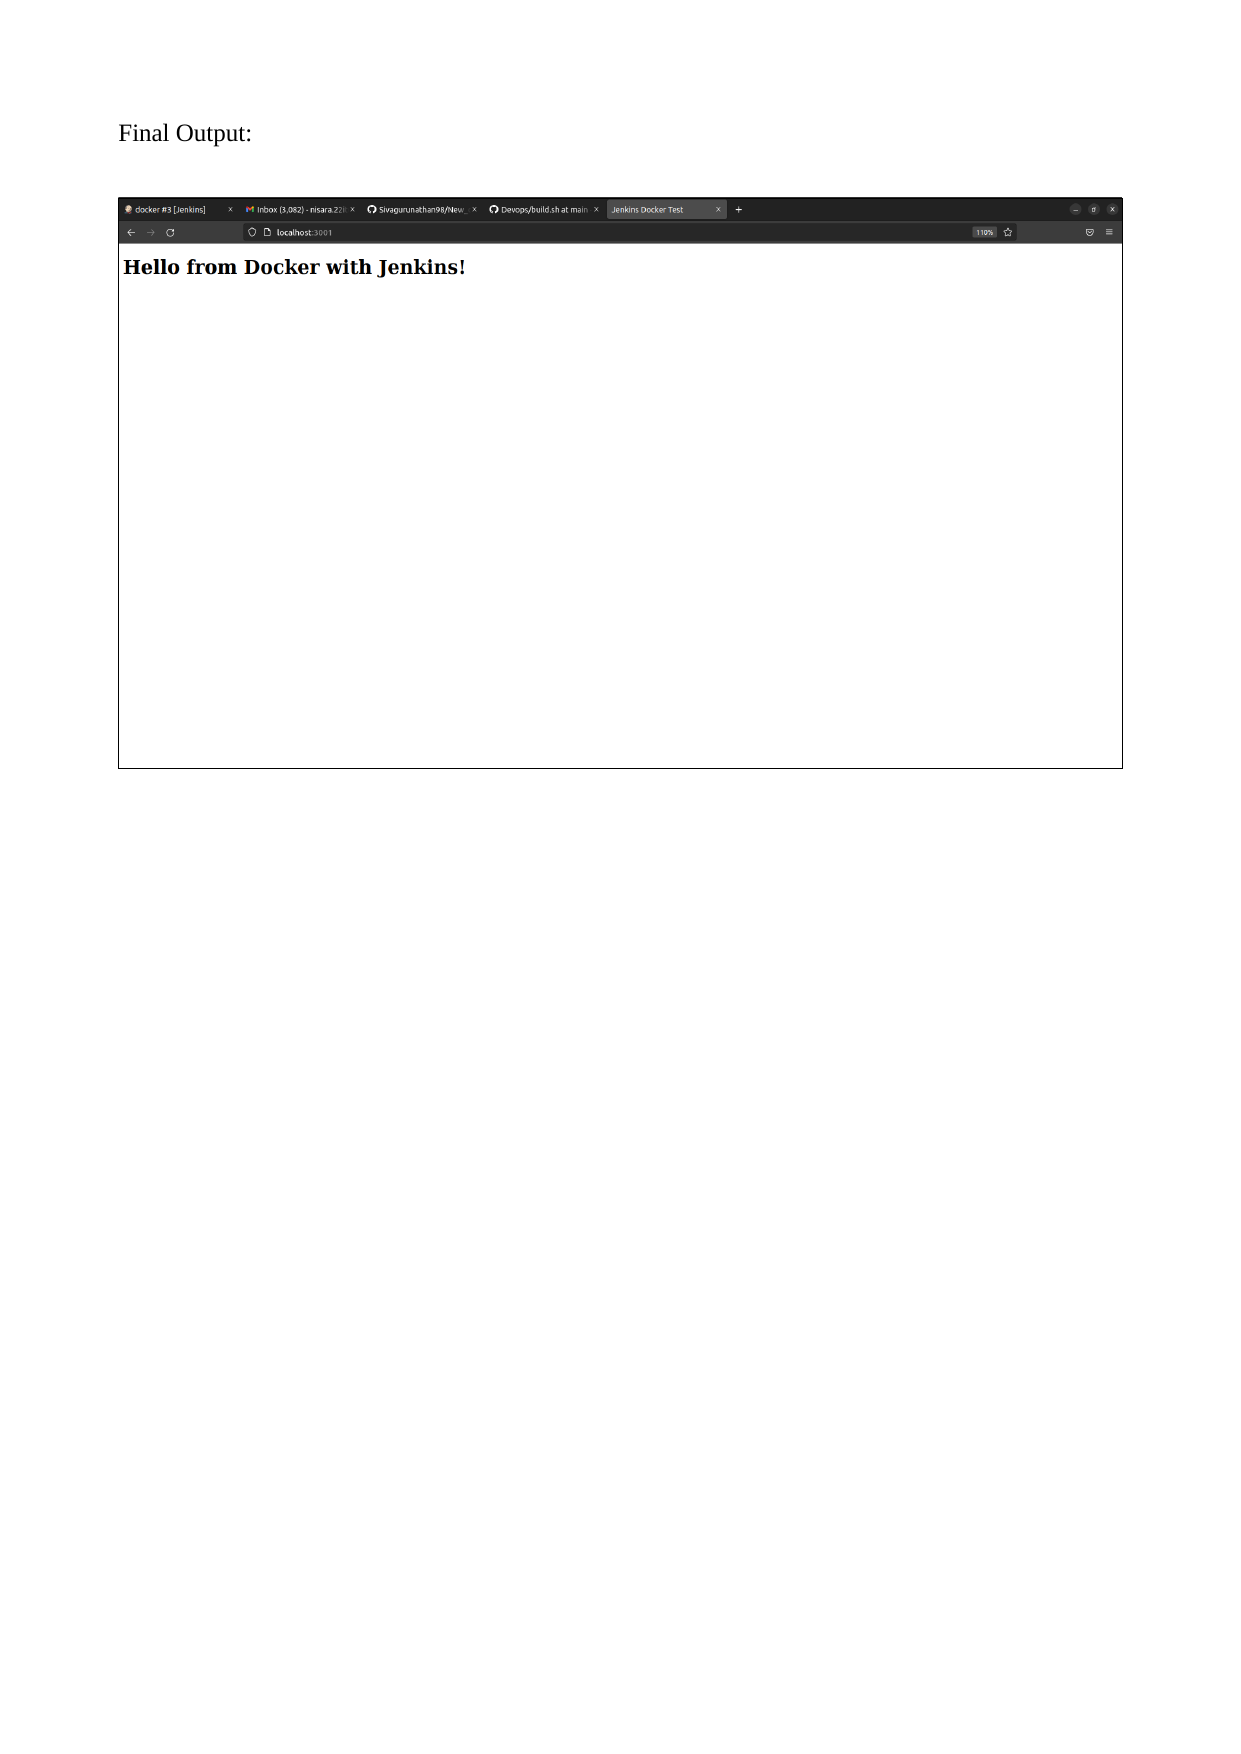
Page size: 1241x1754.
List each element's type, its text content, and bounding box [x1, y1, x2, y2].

text Final Output: [118, 118, 1122, 147]
